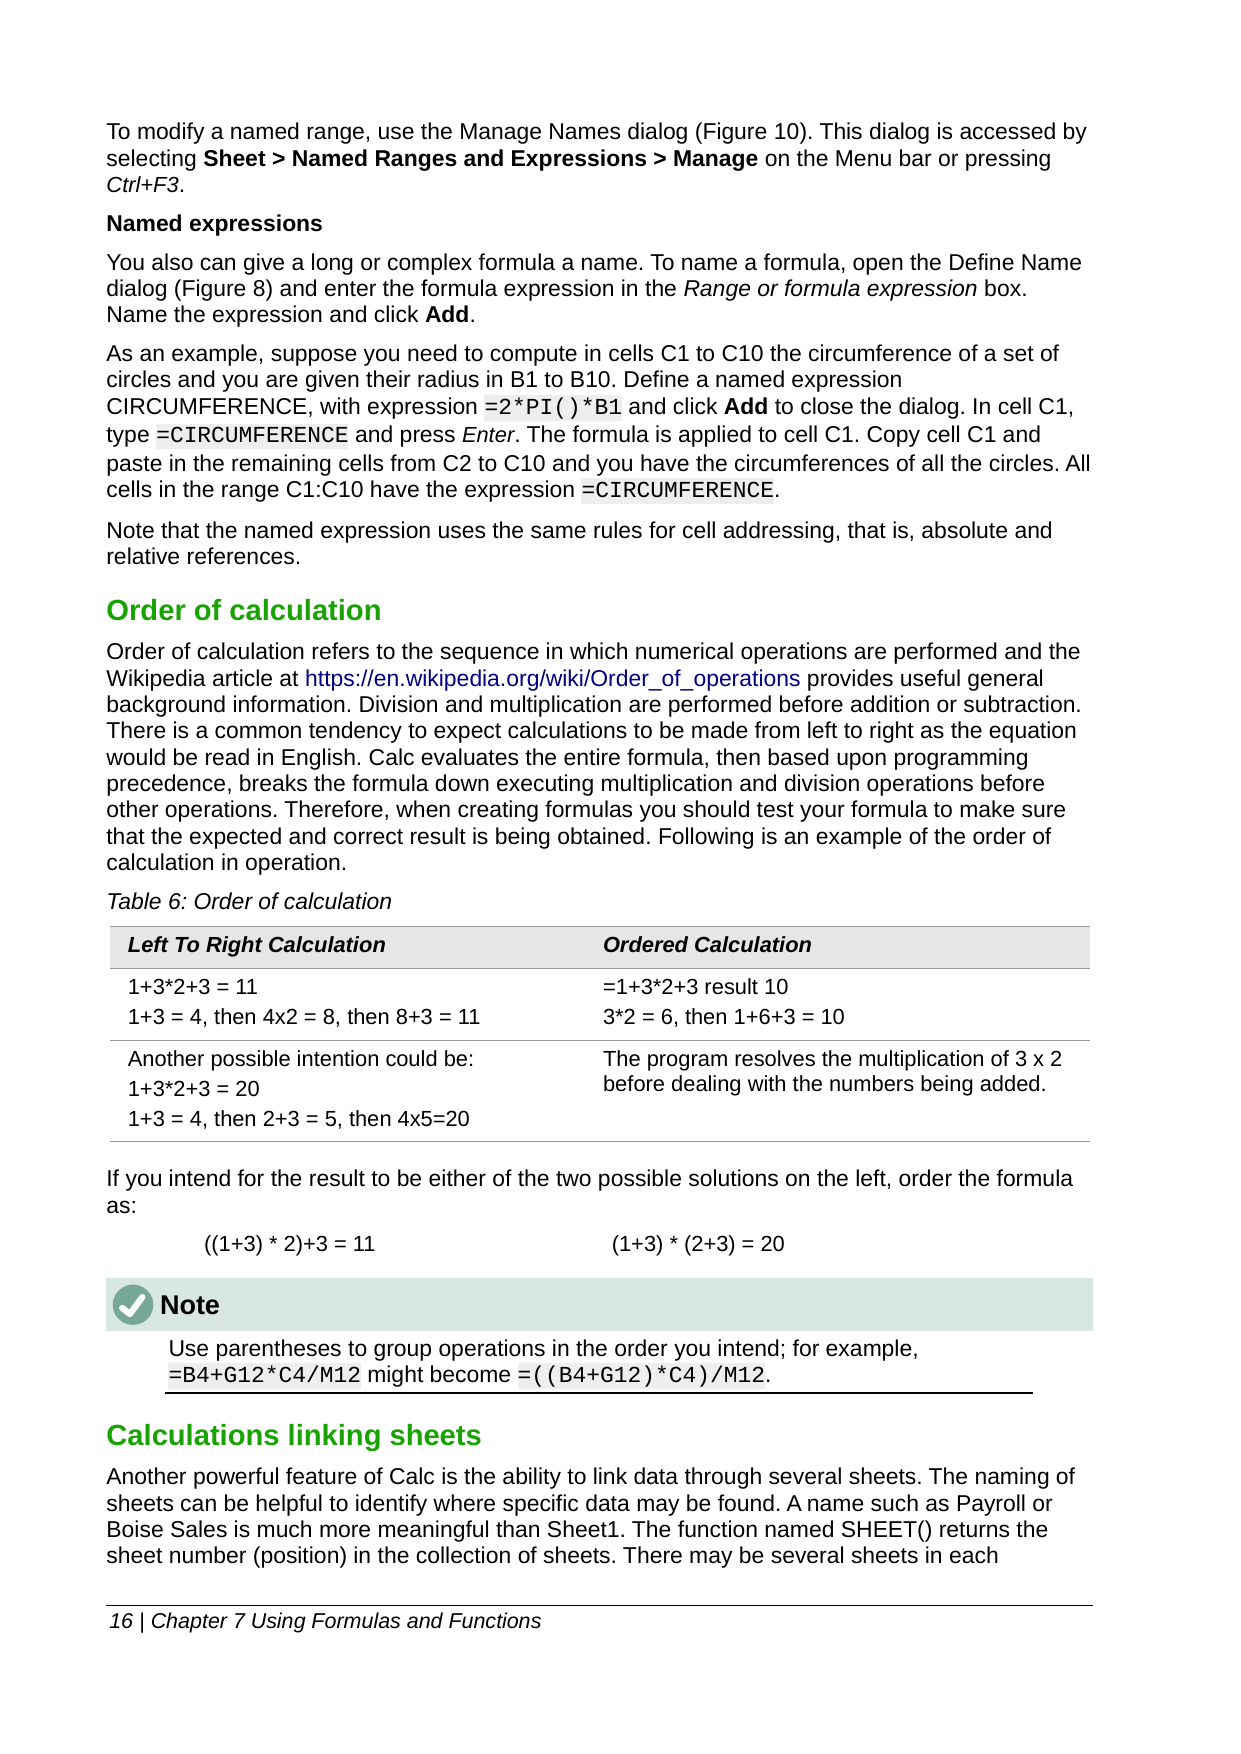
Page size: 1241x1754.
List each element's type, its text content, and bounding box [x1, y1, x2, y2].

text Table 6: Order of calculation [106, 888, 1093, 914]
subtitle Note [106, 1278, 1093, 1331]
table_header (1+3) * (2+3) = 20 [600, 1230, 958, 1260]
subtitle Calculations linking sheets [106, 1418, 1093, 1451]
subtitle Order of calculation [106, 593, 1093, 627]
text If you intend for the result to be either of the two possible solutions on the left, order the formula as: [106, 1165, 1093, 1218]
table_header ((1+3) * 2)+3 = 11 [192, 1230, 600, 1260]
text You also can give a long or complex formula a name. To name a formula, open the Define Name dialog (Figure 8) and enter the formula expression in the Range or formula expression box. Name the expression and click Add. [106, 248, 1093, 328]
text Note that the named expression uses the same rules for cell addressing, that is, absolute and relative references. [106, 517, 1093, 569]
table_cell =1+3*2+3 result 10 3*2 = 6, then 1+6+3 = 10 [585, 969, 1090, 1040]
text Another powerful feature of Calc is the ability to link data through several sheets. The naming of sheets can be helpful to identify where specific data may be found. A name such as Payroll or Boise Sales is much more meaningful than Sheet1. The function named SHEET() returns the sheet number (position) in the collection of sheets. There may be several sheets in each [106, 1463, 1093, 1569]
table_cell The program resolves the multiplication of 3 x 2 before dealing with the numbers being added. [585, 1041, 1090, 1141]
table_cell 1+3*2+3 = 11 1+3 = 4, then 4x2 = 8, then 8+3 = 11 [110, 969, 585, 1040]
text As an example, suppose you need to compute in cells C1 to C10 the circumference of a set of circles and you are given their radius in B1 to B10. Define a named expression CIRCUMFERENCE, with expression =2*PI()*B1 and click Add to close the dialog. In cell C1, type =CIRCUMFERENCE and press Enter. The formula is applied to cell C1. Copy cell C1 and paste in the remaining cells from C2 to C10 and you have the circumferences of all the circles. All cells in the range C1:C10 have the expression =CIRCUMFERENCE. [106, 340, 1093, 504]
text Order of calculation refers to the sequence in which numerical operations are performed and the Wikipedia article at https://en.wikipedia.org/wiki/Order_of_operations provides useful general background information. Division and multiplication are performed before addition or subtraction. There is a common tendency to expect calculations to be made from left to right as the equation would be read in English. Calc evaluates the entire formula, then based upon programming precedence, breaks the formula down executing multiplication and division operations before other operations. Therefore, when creating formulas you should test your formula to make sure that the expected and correct result is being obtained. Following is an example of the order of calculation in operation. [106, 638, 1093, 876]
text Use parentheses to group operations in the order you intend; for example, =B4+G12*C4/M12 might become =((B4+G12)*C4)/M12. [165, 1331, 1033, 1392]
table_cell Another possible intention could be: 1+3*2+3 = 20 1+3 = 4, then 2+3 = 5, then 4x5=20 [110, 1041, 585, 1141]
table_header Ordered Calculation [585, 927, 1090, 968]
table_header Left To Right Calculation [110, 927, 585, 968]
text To modify a named range, use the Manage Names dialog (Figure 10). This dialog is accessed by selecting Sheet > Named Ranges and Expressions > Manage on the Menu bar or pressing Ctrl+F3. [106, 118, 1093, 197]
text Named expressions [106, 210, 1093, 236]
